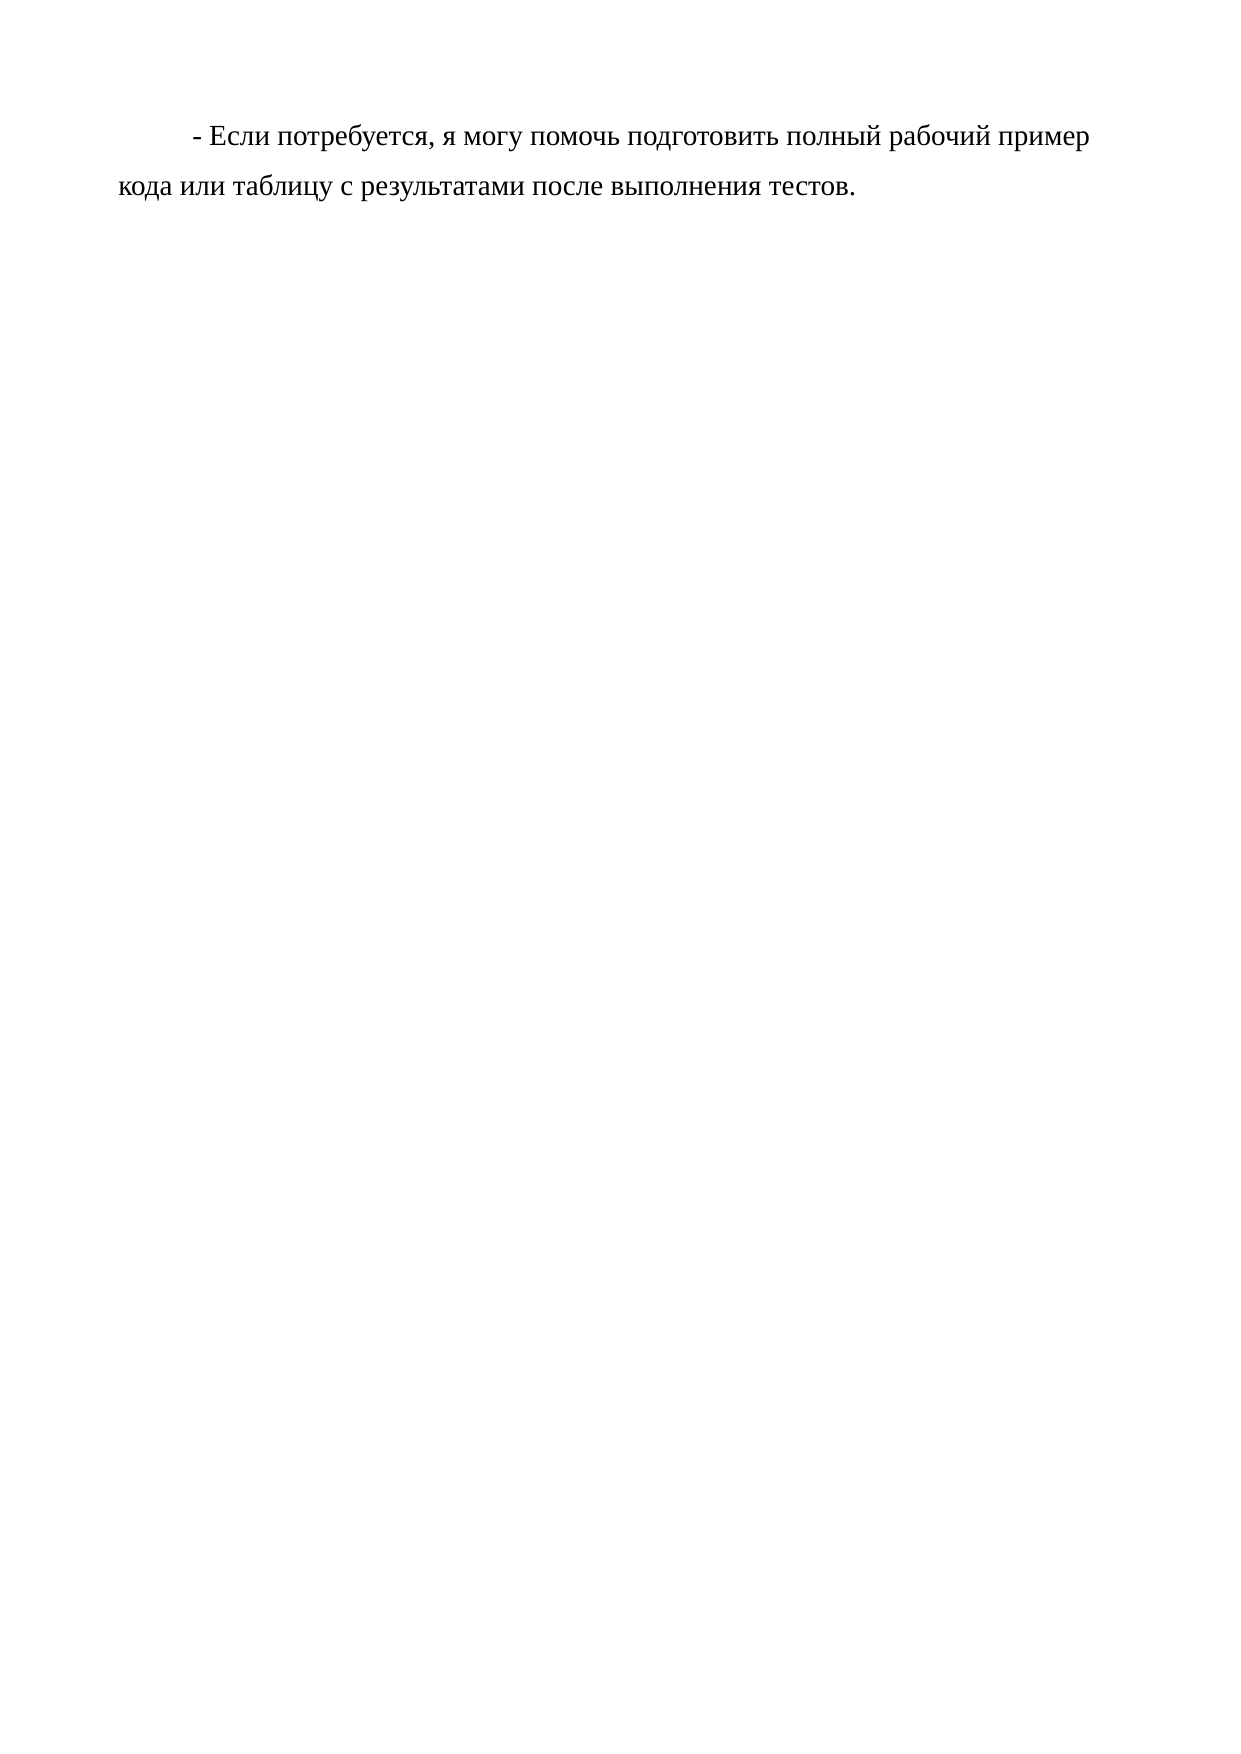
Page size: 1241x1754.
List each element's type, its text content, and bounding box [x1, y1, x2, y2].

text - Если потребуется, я могу помочь подготовить полный рабочий пример кода или таблицу с результатами после выполнения тестов. [118, 118, 1122, 202]
